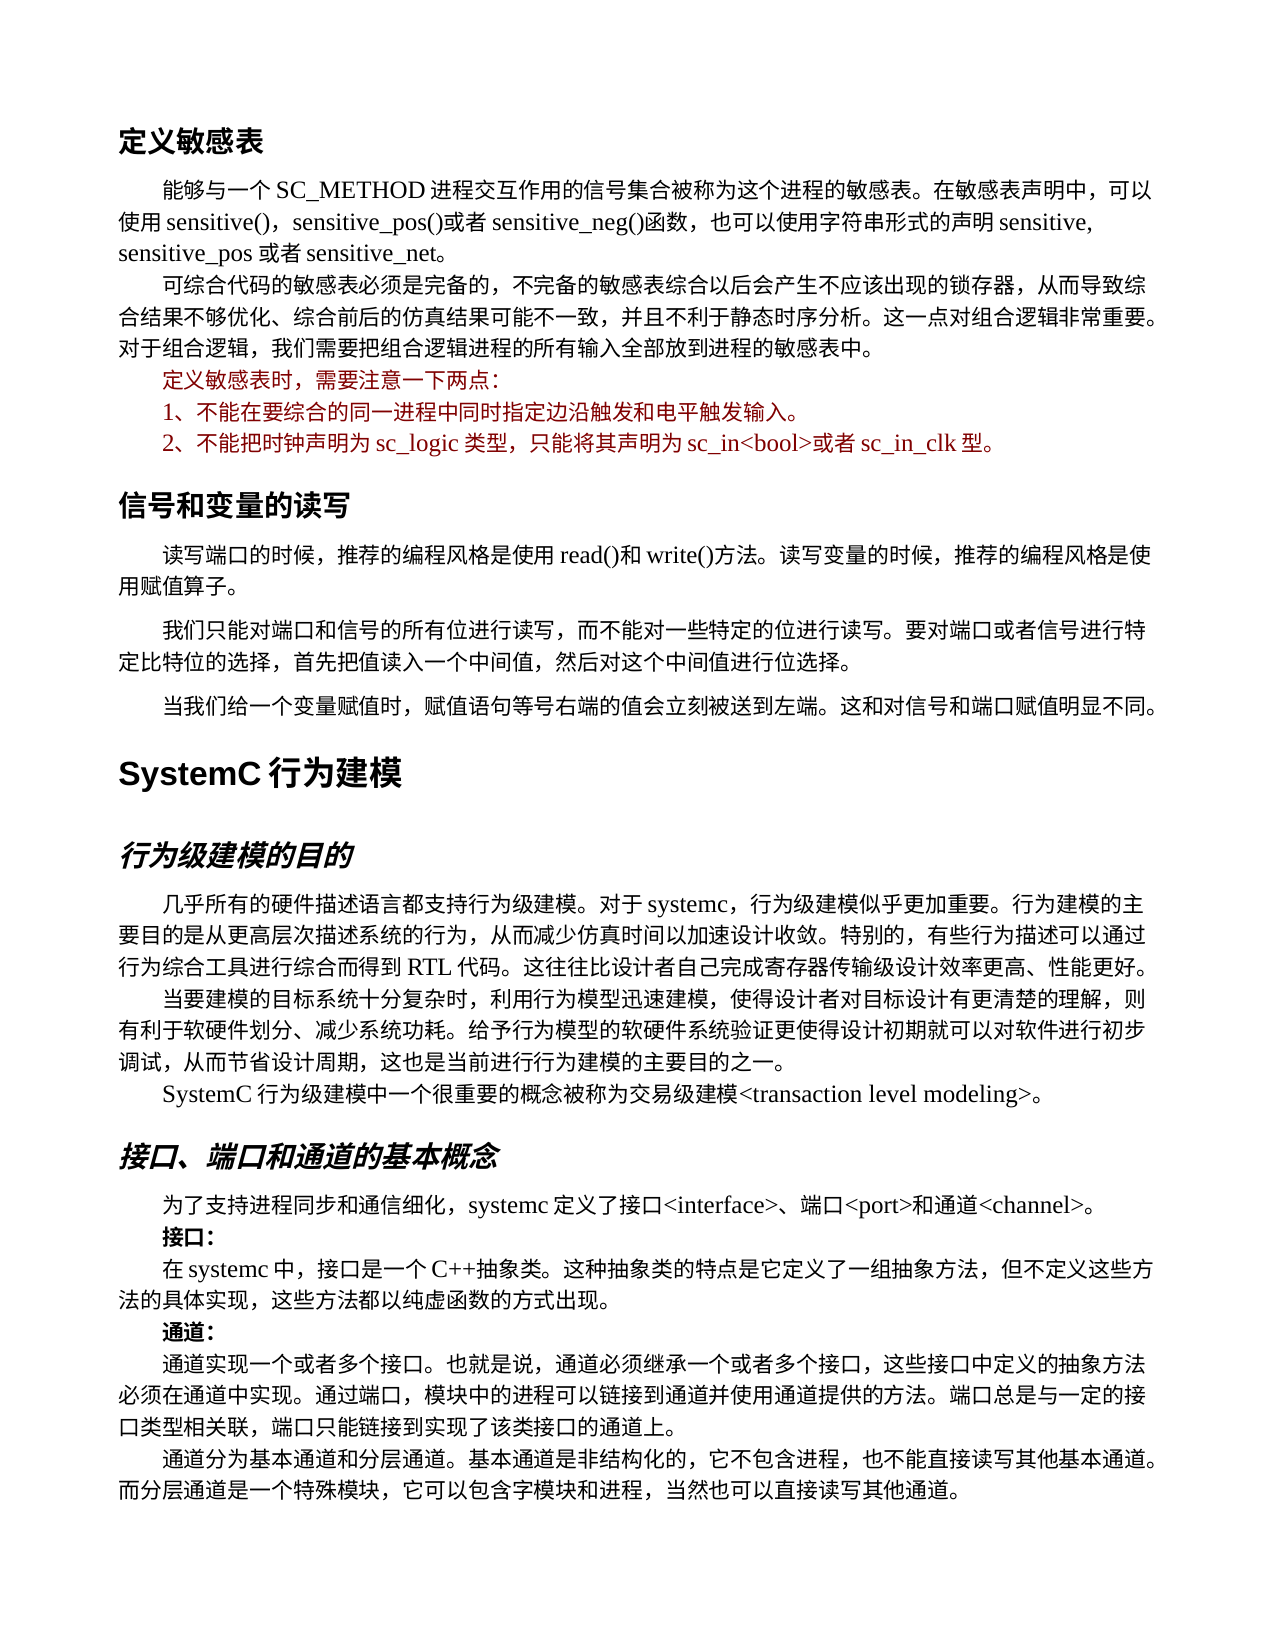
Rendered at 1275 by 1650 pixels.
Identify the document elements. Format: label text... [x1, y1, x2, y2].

text 在systemc中，接口是一个C++抽象类。这种抽象类的特点是它定义了一组抽象方法，但不定义这些方法的具体实现，这些方法都以纯虚函数的方式出现。 [118, 1252, 1157, 1315]
text 通道： [118, 1315, 1157, 1347]
text 为了支持进程同步和通信细化，systemc定义了接口<interface>、端口<port>和通道<channel>。 [118, 1188, 1157, 1220]
text 通道实现一个或者多个接口。也就是说，通道必须继承一个或者多个接口，这些接口中定义的抽象方法必须在通道中实现。通过端口，模块中的进程可以链接到通道并使用通道提供的方法。端口总是与一定的接口类型相关联，端口只能链接到实现了该类接口的通道上。 [118, 1347, 1157, 1442]
text 当要建模的目标系统十分复杂时，利用行为模型迅速建模，使得设计者对目标设计有更清楚的理解，则有利于软硬件划分、减少系统功耗。给予行为模型的软硬件系统验证更使得设计初期就可以对软件进行初步调试，从而节省设计周期，这也是当前进行行为建模的主要目的之一。 [118, 982, 1157, 1077]
text 接口： [118, 1220, 1157, 1252]
text 几乎所有的硬件描述语言都支持行为级建模。对于systemc，行为级建模似乎更加重要。行为建模的主要目的是从更高层次描述系统的行为，从而减少仿真时间以加速设计收敛。特别的，有些行为描述可以通过行为综合工具进行综合而得到RTL代码。这往往比设计者自己完成寄存器传输级设计效率更高、性能更好。 [118, 887, 1157, 982]
subtitle 定义敏感表 [118, 118, 1157, 160]
text 定义敏感表时，需要注意一下两点： [118, 363, 1157, 394]
subtitle 信号和变量的读写 [118, 483, 1157, 525]
text 我们只能对端口和信号的所有位进行读写，而不能对一些特定的位进行读写。要对端口或者信号进行特定比特位的选择，首先把值读入一个中间值，然后对这个中间值进行位选择。 [118, 613, 1157, 677]
text 通道分为基本通道和分层通道。基本通道是非结构化的，它不包含进程，也不能直接读写其他基本通道。而分层通道是一个特殊模块，它可以包含字模块和进程，当然也可以直接读写其他通道。 [118, 1442, 1157, 1505]
text 1、不能在要综合的同一进程中同时指定边沿触发和电平触发输入。 [118, 394, 1157, 426]
subtitle 行为级建模的目的 [118, 832, 1157, 874]
text 当我们给一个变量赋值时，赋值语句等号右端的值会立刻被送到左端。这和对信号和端口赋值明显不同。 [118, 689, 1157, 721]
text 2、不能把时钟声明为sc_logic类型，只能将其声明为sc_in<bool>或者sc_in_clk型。 [118, 426, 1157, 458]
text 读写端口的时候，推荐的编程风格是使用read()和write()方法。读写变量的时候，推荐的编程风格是使用赋值算子。 [118, 538, 1157, 601]
subtitle SystemC行为建模 [118, 746, 1157, 794]
text SystemC行为级建模中一个很重要的概念被称为交易级建模<transaction level modeling>。 [118, 1077, 1157, 1108]
subtitle 接口、端口和通道的基本概念 [118, 1133, 1157, 1176]
text 可综合代码的敏感表必须是完备的，不完备的敏感表综合以后会产生不应该出现的锁存器，从而导致综合结果不够优化、综合前后的仿真结果可能不一致，并且不利于静态时序分析。这一点对组合逻辑非常重要。对于组合逻辑，我们需要把组合逻辑进程的所有输入全部放到进程的敏感表中。 [118, 268, 1157, 363]
text 能够与一个SC_METHOD进程交互作用的信号集合被称为这个进程的敏感表。在敏感表声明中，可以使用sensitive()，sensitive_pos()或者sensitive_neg()函数，也可以使用字符串形式的声明sensitive, sensitive_pos或者sensitive_net。 [118, 173, 1157, 268]
